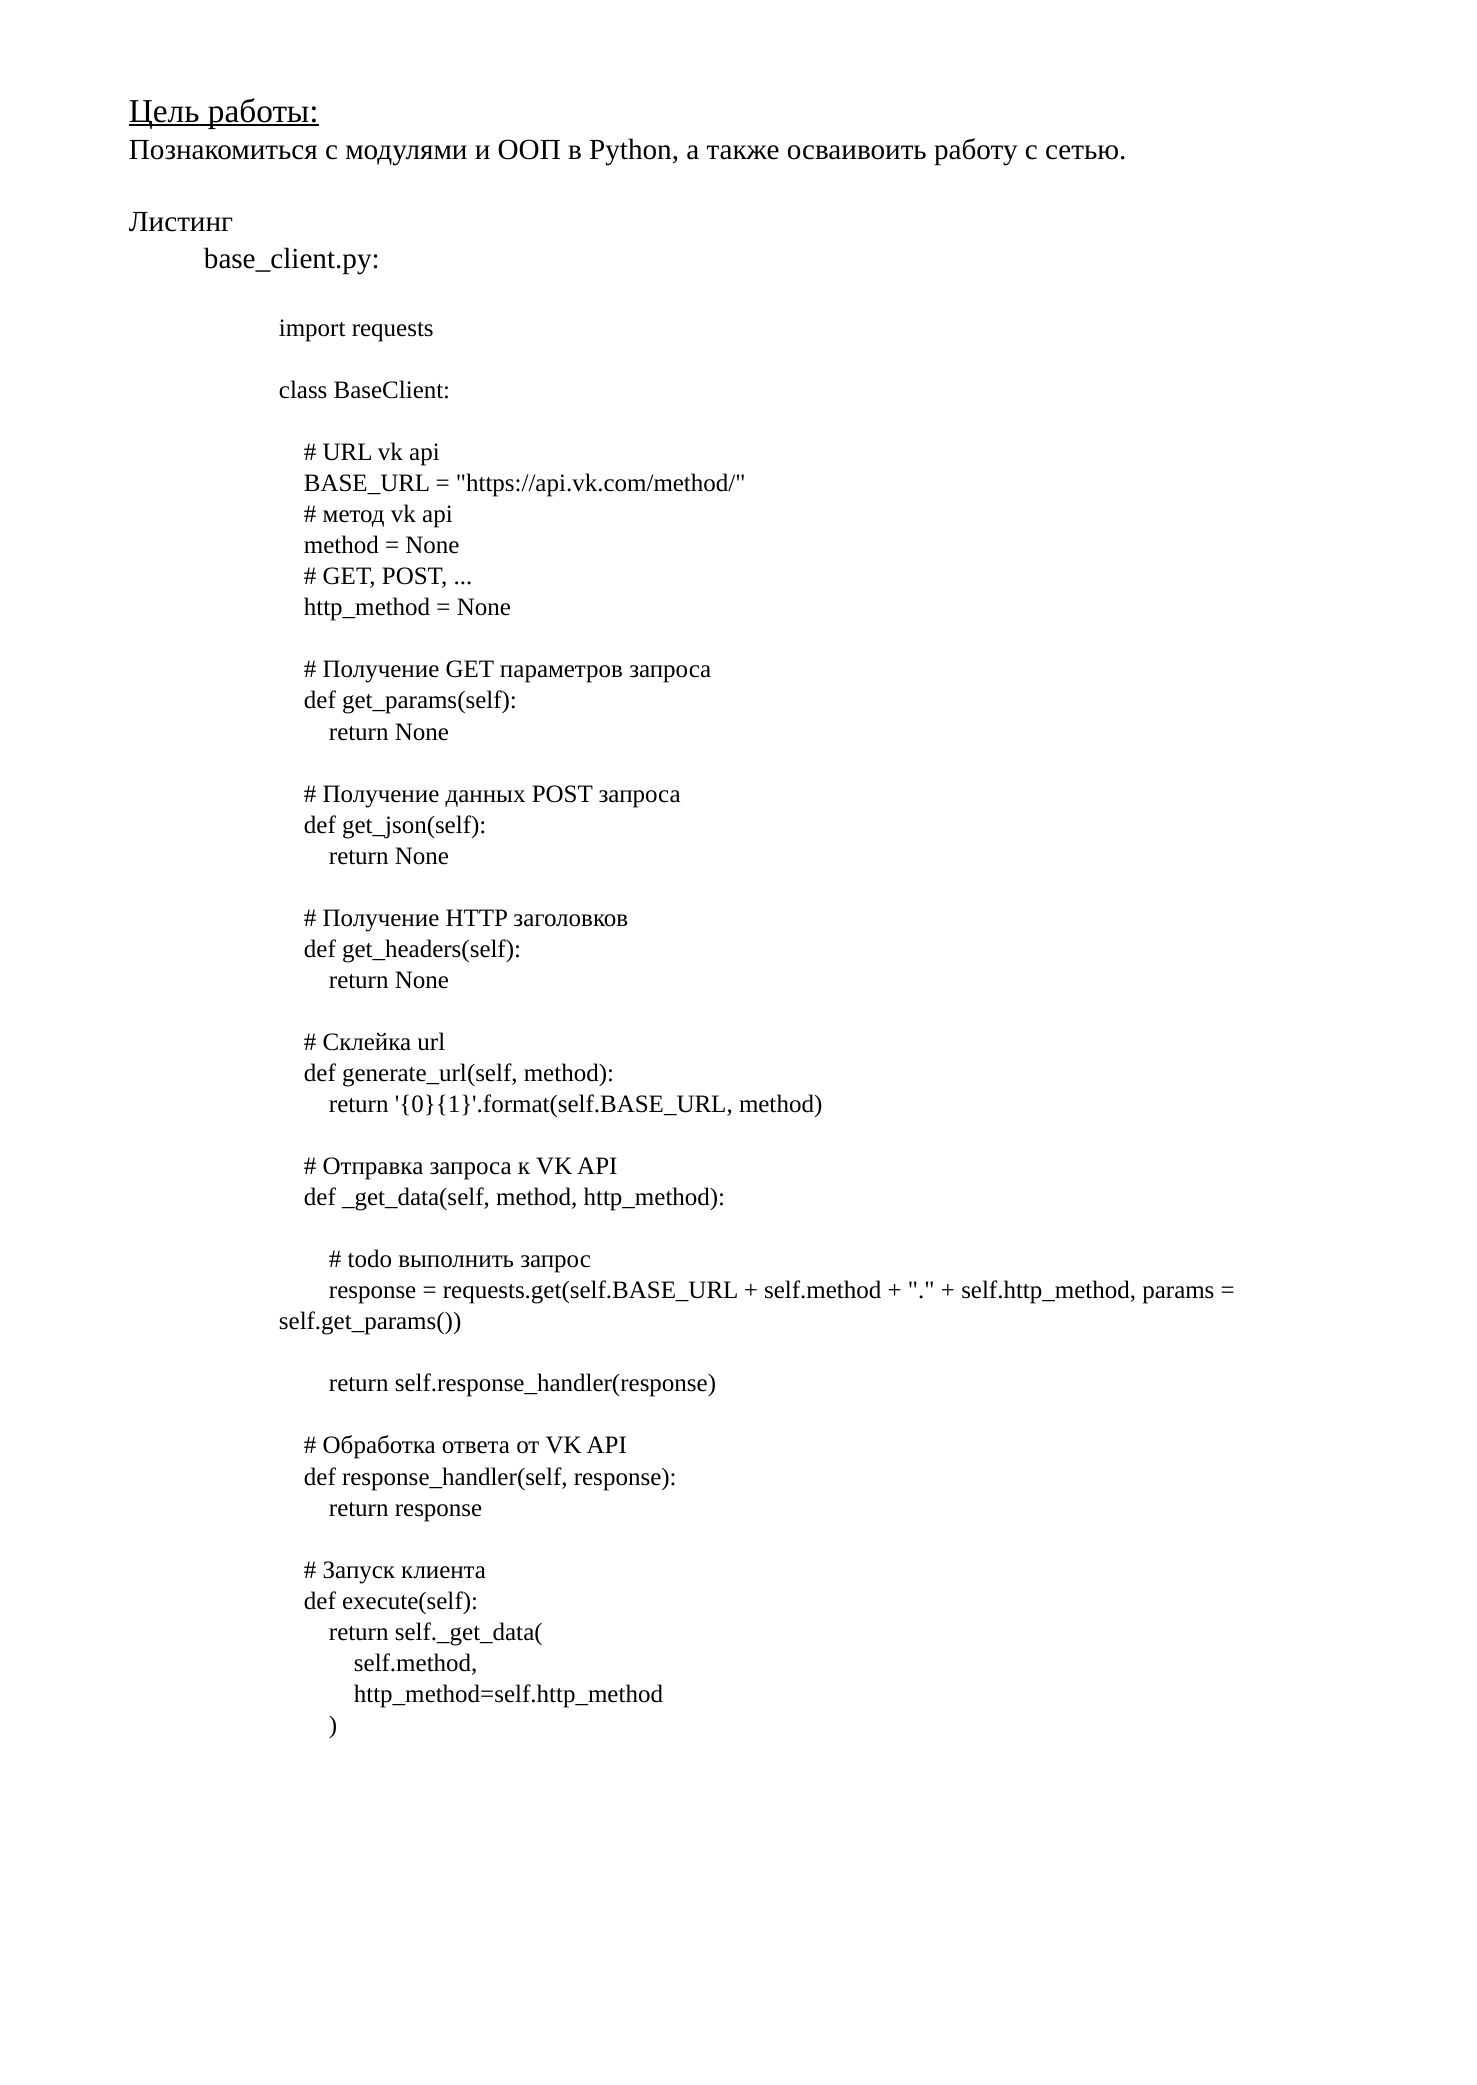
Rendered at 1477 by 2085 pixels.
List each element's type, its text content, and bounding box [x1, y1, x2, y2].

list return None [279, 717, 1348, 745]
list # Отправка запроса к VK API [279, 1151, 1348, 1180]
list ) [279, 1710, 1348, 1739]
list return None [279, 965, 1348, 994]
list # метод vk api [279, 499, 1348, 528]
list class BaseClient: [279, 375, 1348, 404]
list BASE_URL = "https://api.vk.com/method/" [279, 468, 1348, 497]
list method = None [279, 530, 1348, 559]
list def get_params(self): [279, 686, 1348, 714]
list # Склейка url [279, 1027, 1348, 1056]
list def get_json(self): [279, 810, 1348, 838]
list http_method=self.http_method [279, 1679, 1348, 1708]
list http_method = None [279, 592, 1348, 621]
list return self.response_handler(response) [279, 1368, 1348, 1397]
list self.method, [279, 1648, 1348, 1677]
list return None [279, 841, 1348, 869]
list # GET, POST, ... [279, 561, 1348, 590]
list def execute(self): [279, 1586, 1348, 1614]
list def generate_url(self, method): [279, 1058, 1348, 1087]
list import requests [279, 313, 1348, 342]
list return response [279, 1493, 1348, 1521]
list # Запуск клиента [279, 1555, 1348, 1583]
list # Получение данных POST запроса [279, 779, 1348, 807]
list response = requests.get(self.BASE_URL + self.method + "." + self.http_method, params = self.get_params()) [279, 1275, 1348, 1335]
list return '{0}{1}'.format(self.BASE_URL, method) [279, 1089, 1348, 1118]
list return self._get_data( [279, 1617, 1348, 1646]
list def response_handler(self, response): [279, 1462, 1348, 1490]
list base_client.py: [204, 241, 1348, 274]
list # todo выполнить запрос [279, 1244, 1348, 1273]
list Листинг [129, 204, 1348, 238]
list def get_headers(self): [279, 934, 1348, 963]
list Цель работы: [129, 91, 1348, 129]
list # Получение GET параметров запроса [279, 654, 1348, 683]
list Познакомиться с модулями и ООП в Python, а также осваивоить работу с сетью. [129, 132, 1348, 166]
list # Обработка ответа от VK API [279, 1431, 1348, 1459]
list def _get_data(self, method, http_method): [279, 1182, 1348, 1211]
list # URL vk api [279, 437, 1348, 466]
list # Получение HTTP заголовков [279, 903, 1348, 932]
